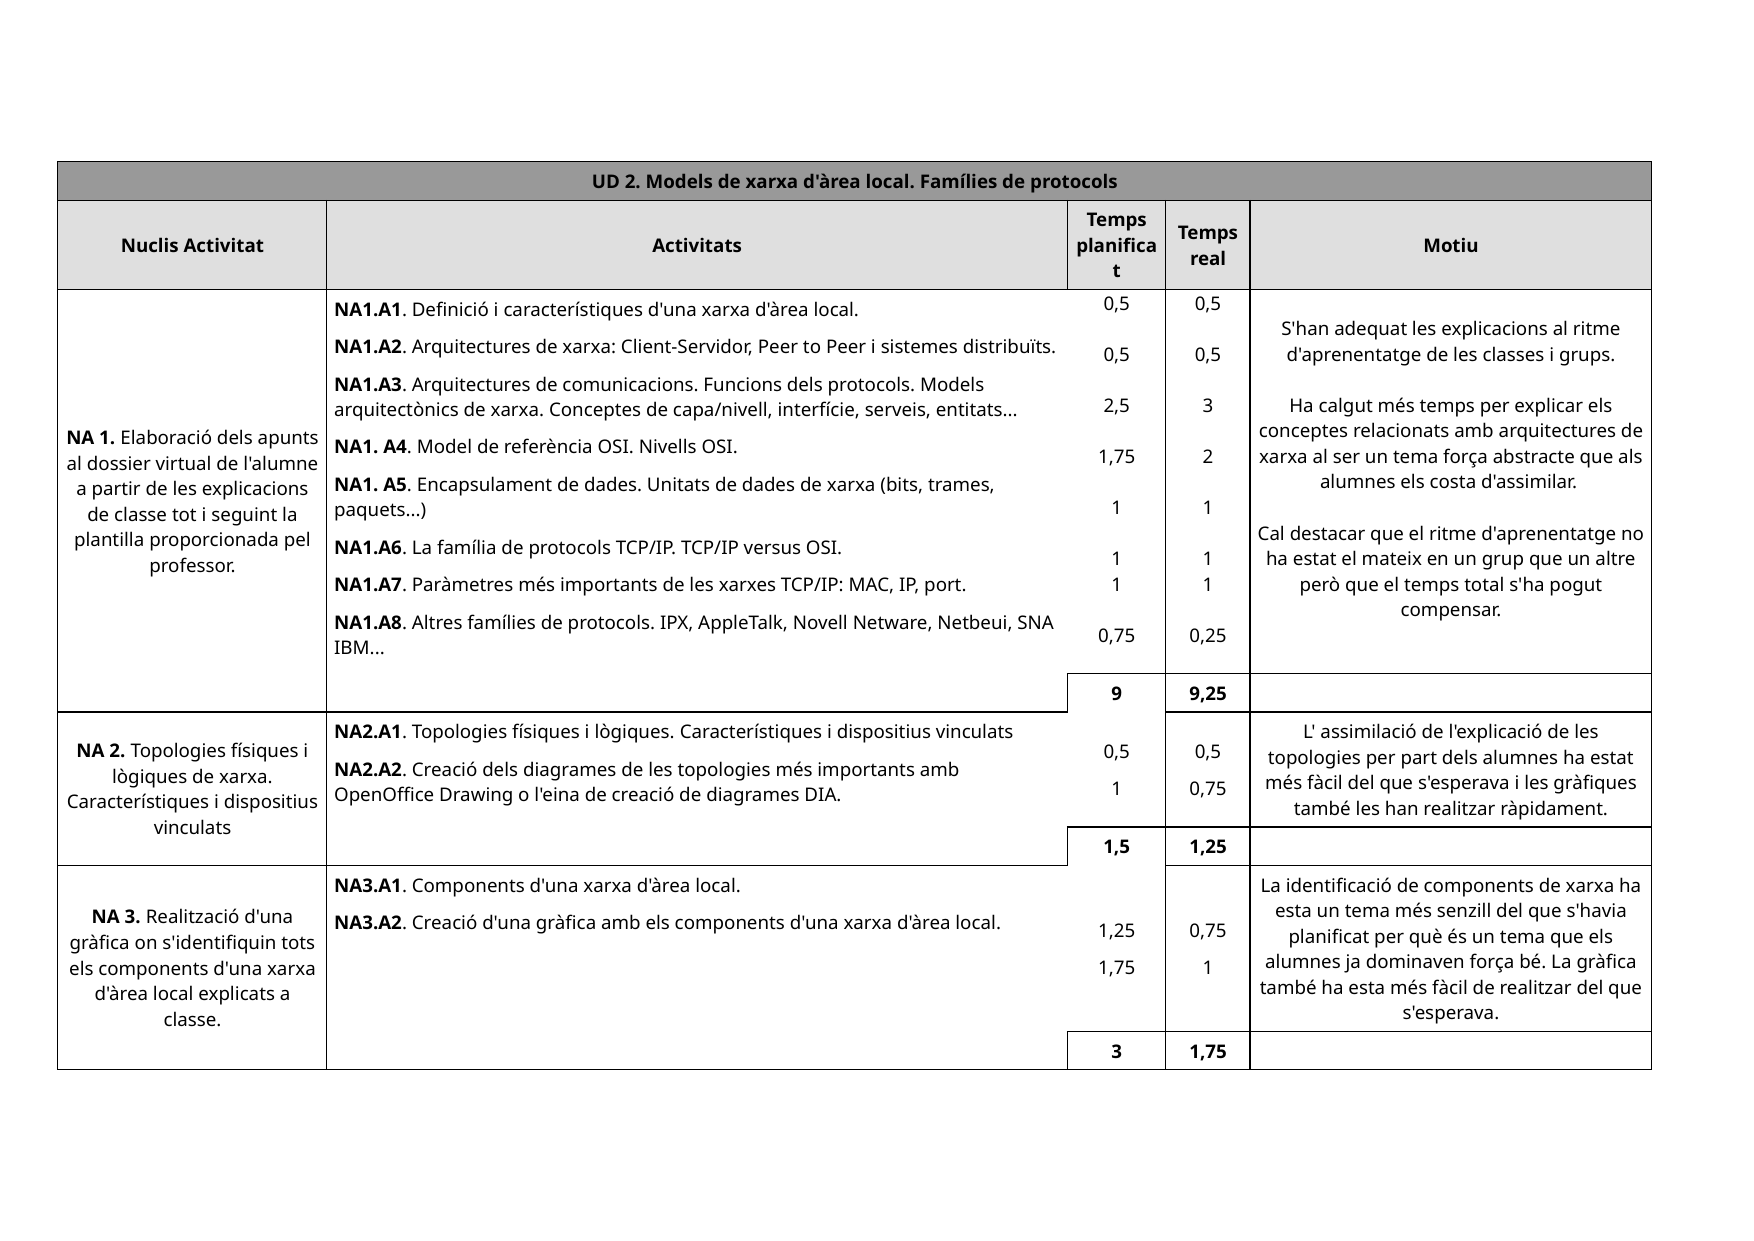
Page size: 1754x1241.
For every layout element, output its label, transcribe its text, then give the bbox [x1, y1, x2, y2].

table_header 1,25 1,75 [1067, 865, 1165, 1031]
table_cell Temps real [1166, 201, 1249, 289]
table_header UD 2. Models de xarxa d'àrea local. Famílies de protocols [58, 162, 1651, 200]
table_cell NA 1. Elaboració dels apunts al dossier virtual de l'alumne a partir de les explicacions de classe tot i seguint la plantilla proporcionada pel professor. [58, 290, 326, 711]
table_cell [1251, 828, 1651, 865]
table_header 0,5 0,75 [1166, 713, 1249, 826]
table_header S'han adequat les explicacions al ritme d'aprenentatge de les classes i grups. Ha calgut més temps per explicar els conceptes relacionats amb arquitectures de xarxa al ser un tema força abstracte que als alumnes els costa d'assimilar. Cal destacar que el ritme d'aprenentatge no ha estat el mateix en un grup que un altre però que el temps total s'ha pogut compensar. [1251, 290, 1651, 673]
table_cell Motiu [1251, 201, 1651, 289]
table_cell Activitats [327, 201, 1067, 289]
table_cell [1251, 1032, 1651, 1069]
table_cell Temps planificat [1068, 201, 1165, 289]
table_header La identificació de components de xarxa ha esta un tema més senzill del que s'havia planificat per què és un tema que els alumnes ja dominaven força bé. La gràfica també ha esta més fàcil de realitzar del que s'esperava. [1251, 866, 1651, 1031]
table_header 0,5 0,5 3 2 1 1 1 0,25 [1166, 290, 1249, 673]
table_cell 1,25 [1166, 828, 1249, 865]
table_cell 9,25 [1166, 674, 1249, 711]
table_cell NA 3. Realització d'una gràfica on s'identifiquin tots els components d'una xarxa d'àrea local explicats a classe. [58, 866, 326, 1069]
table_cell 1,5 [1068, 828, 1165, 865]
table_cell Nuclis Activitat [58, 201, 326, 289]
table_header 0,5 0,5 2,5 1,75 1 1 1 0,75 [1067, 290, 1165, 673]
table_cell NA 2. Topologies físiques i lògiques de xarxa. Característiques i dispositius vinculats [58, 713, 326, 865]
table_header L' assimilació de l'explicació de les topologies per part dels alumnes ha estat més fàcil del que s'esperava i les gràfiques també les han realitzar ràpidament. [1251, 713, 1651, 826]
table_cell NA2.A1. Topologies físiques i lògiques. Característiques i dispositius vinculats NA2.A2. Creació dels diagrames de les topologies més importants amb OpenOffice Drawing o l'eina de creació de diagrames DIA. [327, 713, 1067, 865]
table_cell 3 [1068, 1032, 1165, 1069]
table_header 0,75 1 [1166, 866, 1249, 1031]
table_cell NA3.A1. Components d'una xarxa d'àrea local. NA3.A2. Creació d'una gràfica amb els components d'una xarxa d'àrea local. [327, 866, 1067, 1069]
table_cell 9 [1068, 674, 1165, 711]
table_cell 1,75 [1166, 1032, 1249, 1069]
table_header 0,5 1 [1067, 711, 1165, 826]
table_cell [1251, 674, 1651, 711]
table_cell NA1.A1. Definició i característiques d'una xarxa d'àrea local. NA1.A2. Arquitectures de xarxa: Client-Servidor, Peer to Peer i sistemes distribuïts. NA1.A3. Arquitectures de comunicacions. Funcions dels protocols. Models arquitectònics de xarxa. Conceptes de capa/nivell, interfície, serveis, entitats... NA1. A4. Model de referència OSI. Nivells OSI. NA1. A5. Encapsulament de dades. Unitats de dades de xarxa (bits, trames, paquets...) NA1.A6. La família de protocols TCP/IP. TCP/IP versus OSI. NA1.A7. Paràmetres més importants de les xarxes TCP/IP: MAC, IP, port. NA1.A8. Altres famílies de protocols. IPX, AppleTalk, Novell Netware, Netbeui, SNA IBM... [327, 290, 1067, 711]
